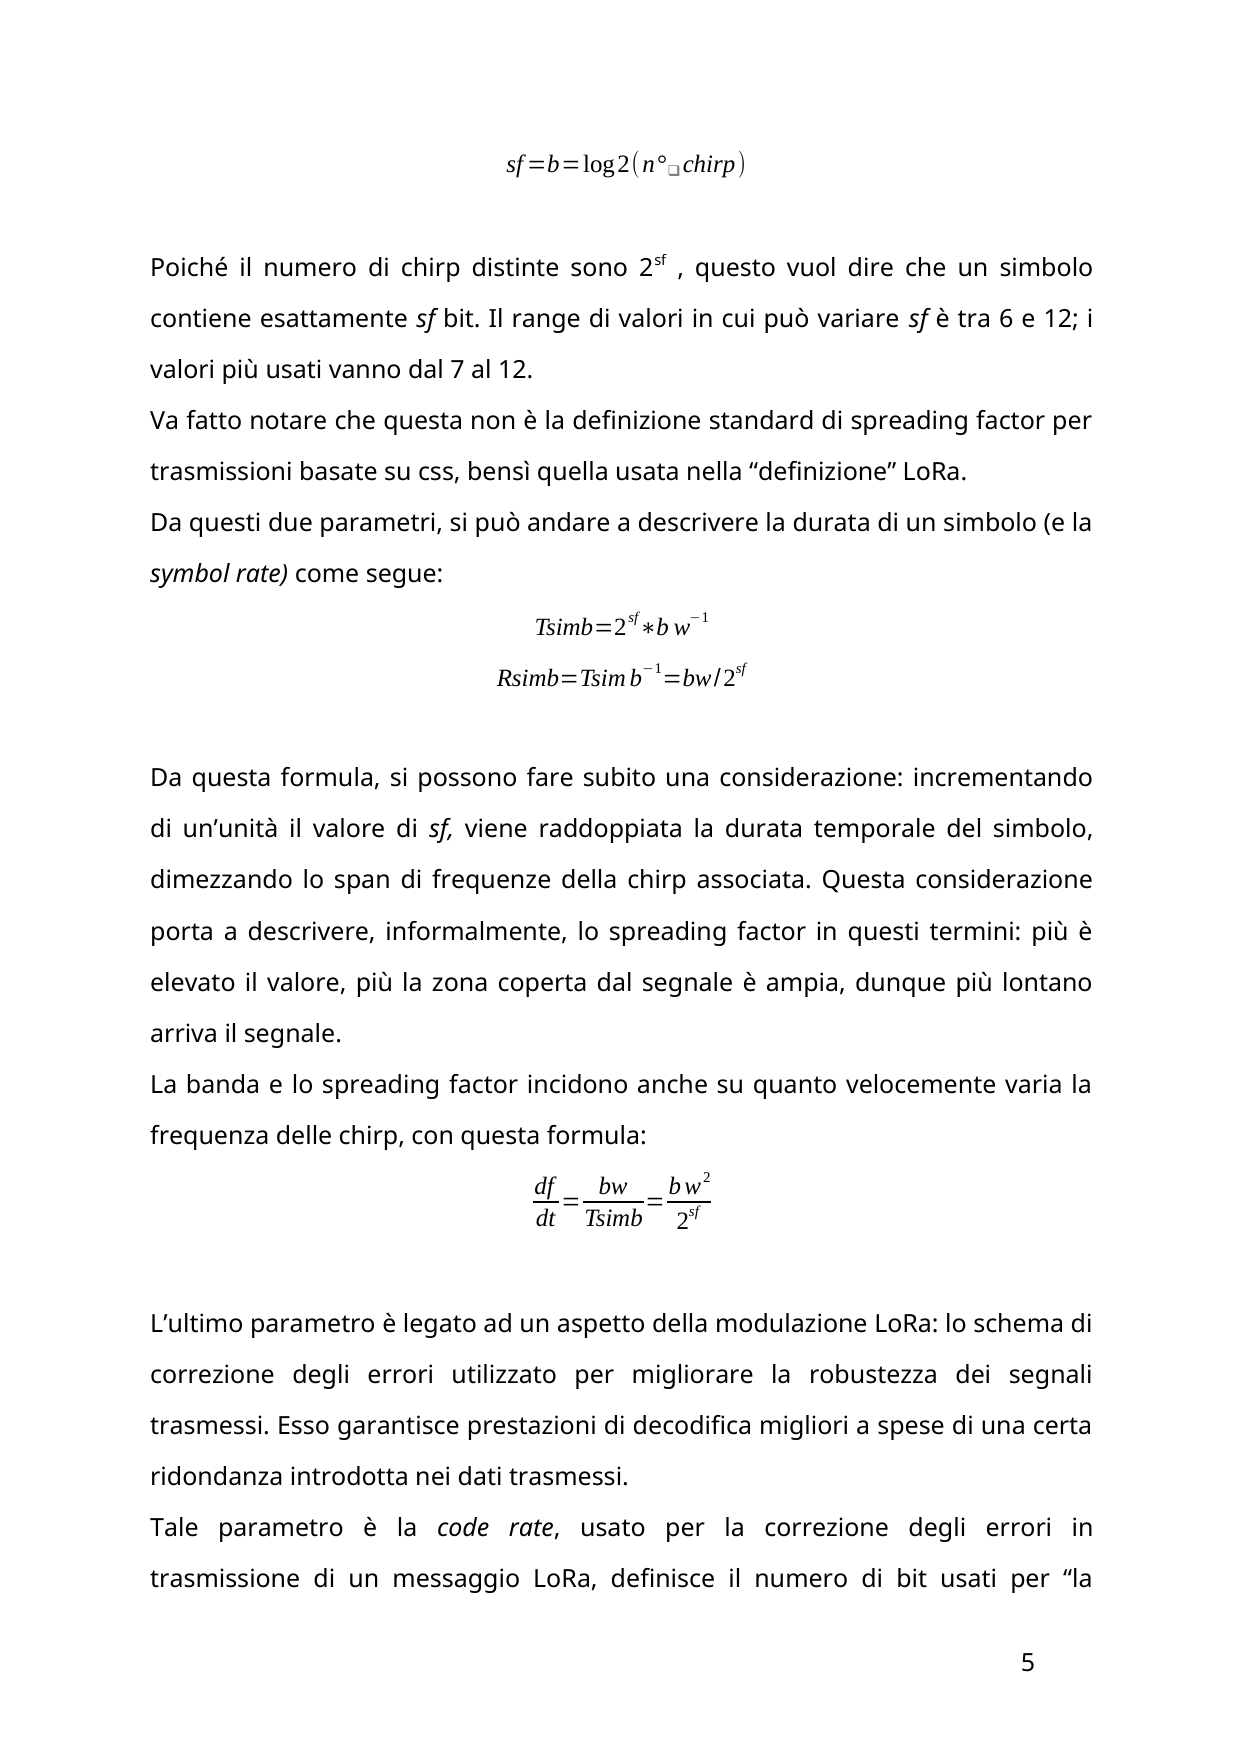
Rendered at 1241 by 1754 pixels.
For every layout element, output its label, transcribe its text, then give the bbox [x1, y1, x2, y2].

text Tale parametro è la code rate, usato per la correzione degli errori in trasmissione di un messaggio LoRa, definisce il numero di bit usati per “la [150, 1509, 1094, 1594]
text Poiché il numero di chirp distinte sono 2sf , questo vuol dire che un simbolo contiene esattamente sf bit. Il range di valori in cui può variare sf è tra 6 e 12; i valori più usati vanno dal 7 al 12. [150, 250, 1094, 386]
text La banda e lo spreading factor incidono anche su quanto velocemente varia la frequenza delle chirp, con questa formula: [150, 1066, 1094, 1151]
text Va fatto notare che questa non è la definizione standard di spreading factor per trasmissioni basate su css, bensì quella usata nella “definizione” LoRa. [150, 403, 1094, 488]
text L’ultimo parametro è legato ad un aspetto della modulazione LoRa: lo schema di correzione degli errori utilizzato per migliorare la robustezza dei segnali trasmessi. Esso garantisce prestazioni di decodifica migliori a spese di una certa ridondanza introdotta nei dati trasmessi. [150, 1305, 1094, 1492]
text Da questi due parametri, si può andare a descrivere la durata di un simbolo (e la symbol rate) come segue: [150, 505, 1094, 590]
text Da questa formula, si possono fare subito una considerazione: incrementando di un’unità il valore di sf, viene raddoppiata la durata temporale del simbolo, dimezzando lo span di frequenze della chirp associata. Questa considerazione porta a descrivere, informalmente, lo spreading factor in questi termini: più è elevato il valore, più la zona coperta dal segnale è ampia, dunque più lontano arriva il segnale. [150, 760, 1094, 1049]
